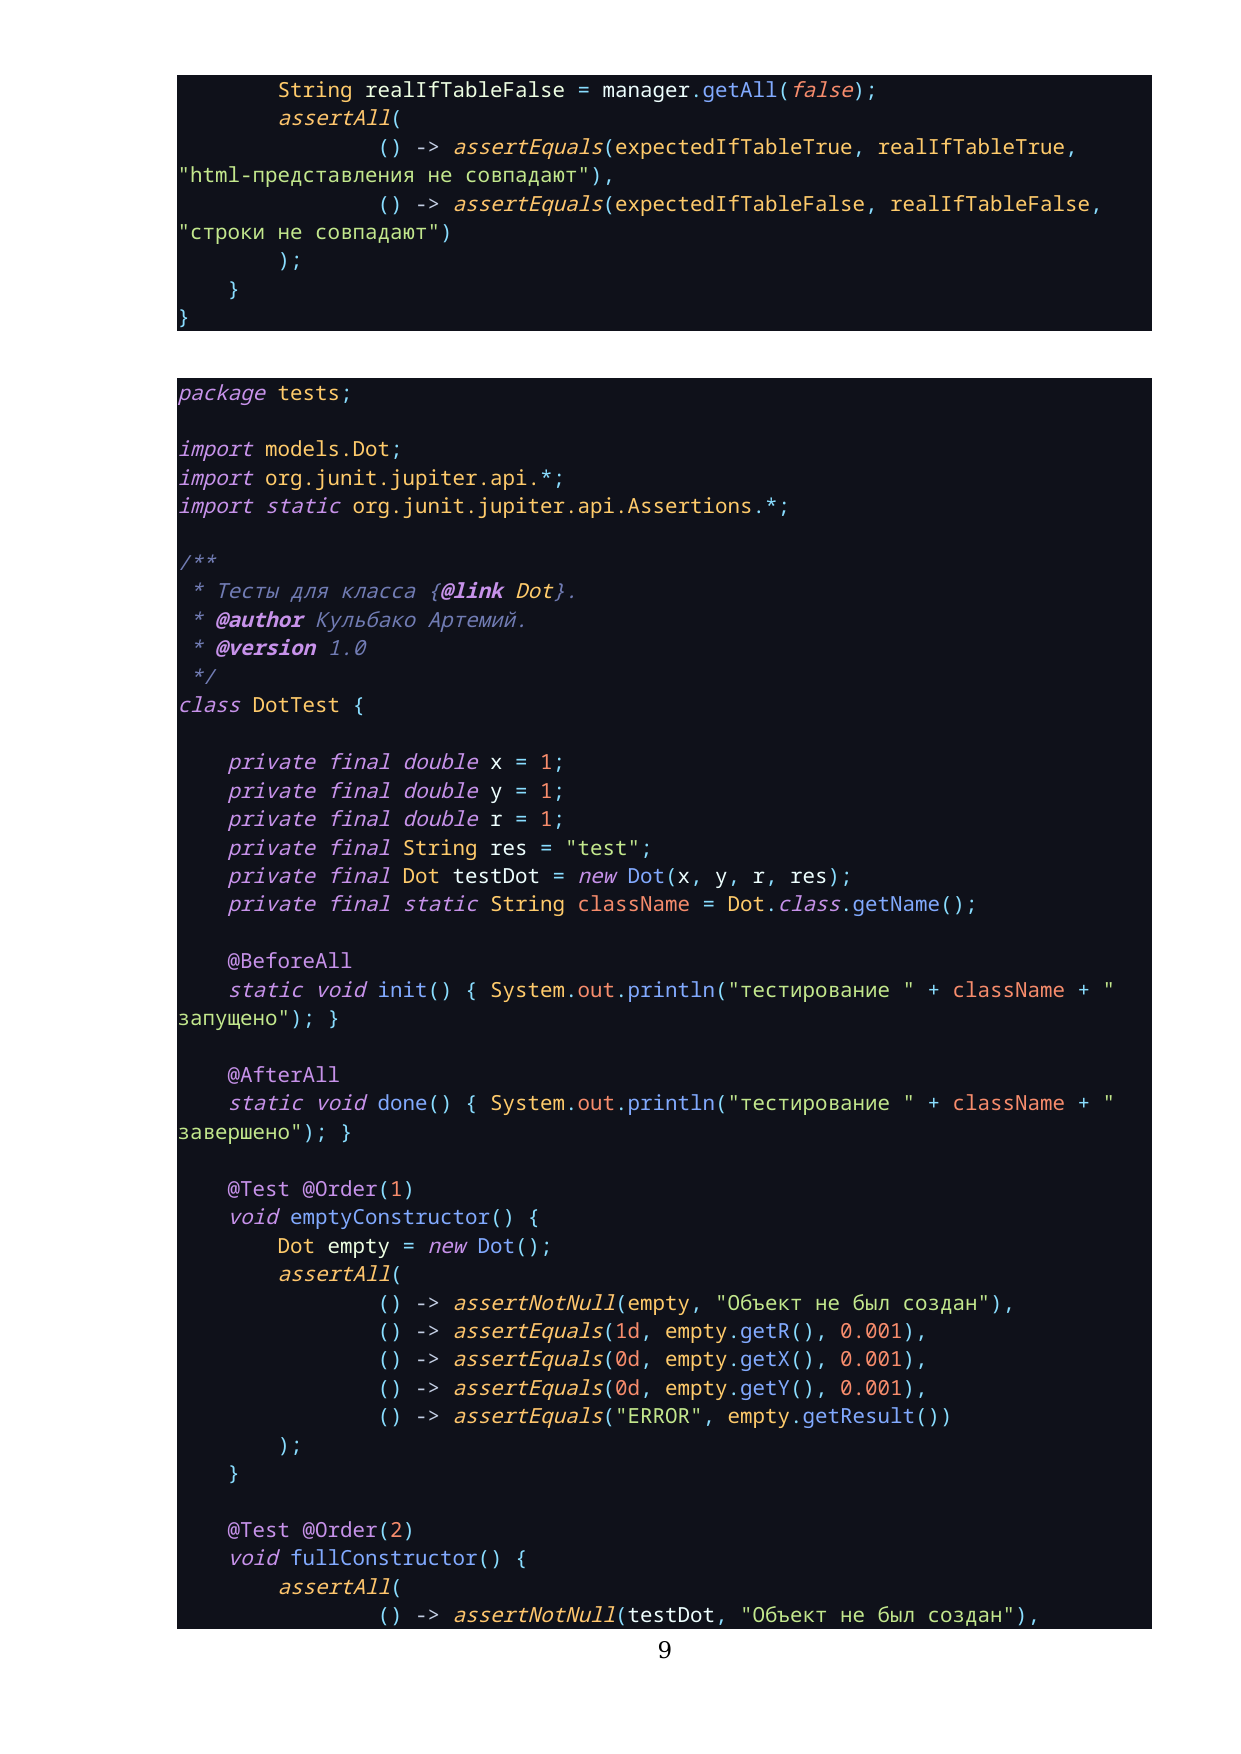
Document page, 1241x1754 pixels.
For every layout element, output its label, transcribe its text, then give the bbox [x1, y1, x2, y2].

text String realIfTableFalse = manager.getAll(false); assertAll( () -> assertEquals(expectedIfTableTrue, realIfTableTrue, "html-представления не совпадают"), () -> assertEquals(expectedIfTableFalse, realIfTableFalse, "строки не совпадают") ); } } [177, 75, 1152, 331]
text package tests; import models.Dot; import org.junit.jupiter.api.*; import static org.junit.jupiter.api.Assertions.*; /** * Тесты для класса {@link Dot}. * @author Кульбако Артемий. * @version 1.0 */ class DotTest { private final double x = 1; private final double y = 1; private final double r = 1; private final String res = "test"; private final Dot testDot = new Dot(x, y, r, res); private final static String className = Dot.class.getName(); @BeforeAll static void init() { System.out.println("тестирование " + className + " запущено"); } @AfterAll static void done() { System.out.println("тестирование " + className + " завершено"); } @Test @Order(1) void emptyConstructor() { Dot empty = new Dot(); assertAll( () -> assertNotNull(empty, "Объект не был создан"), () -> assertEquals(1d, empty.getR(), 0.001), () -> assertEquals(0d, empty.getX(), 0.001), () -> assertEquals(0d, empty.getY(), 0.001), () -> assertEquals("ERROR", empty.getResult()) ); } @Test @Order(2) void fullConstructor() { assertAll( () -> assertNotNull(testDot, "Объект не был создан"), [177, 378, 1152, 1629]
